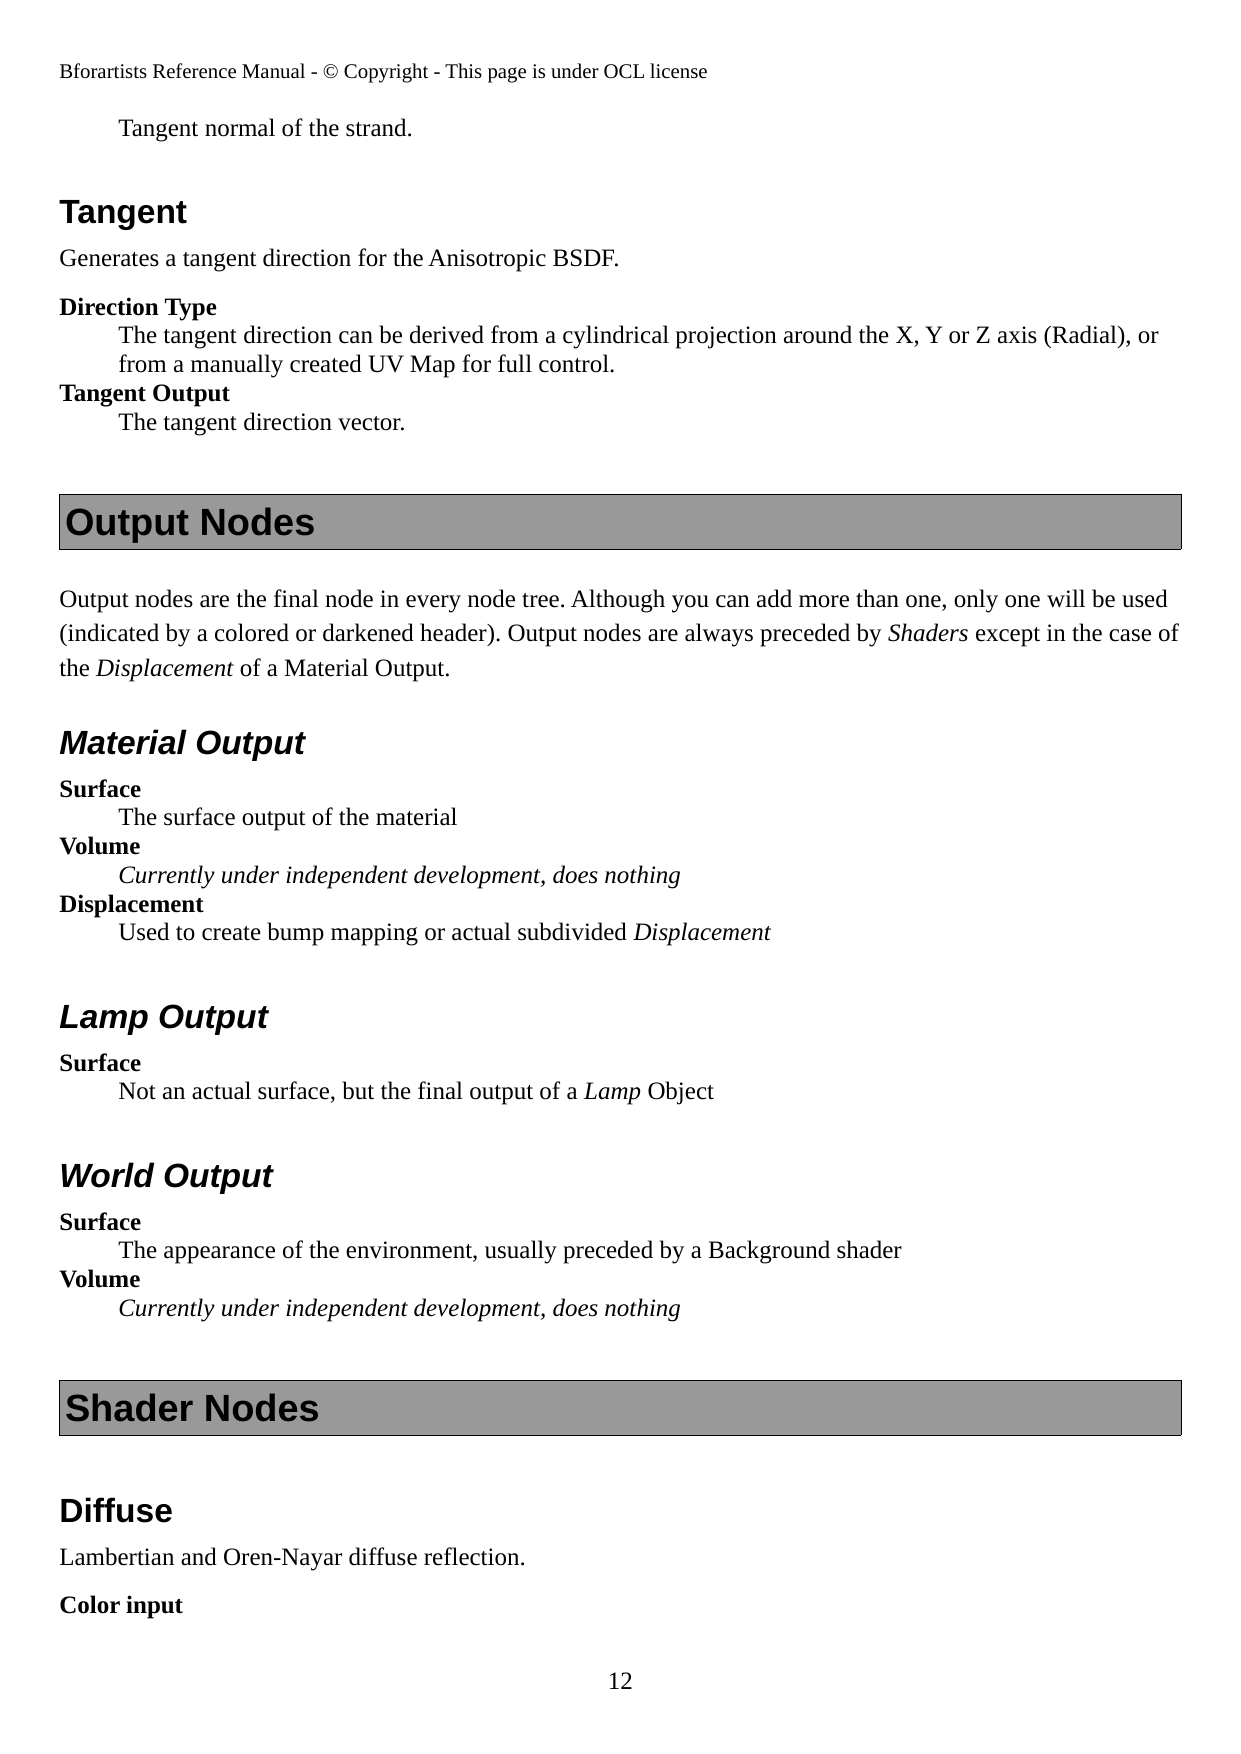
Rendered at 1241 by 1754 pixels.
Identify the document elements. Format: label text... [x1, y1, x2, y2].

list Not an actual surface, but the final output of a Lamp Object [118, 1076, 1181, 1105]
list Tangent normal of the strand. [118, 113, 1181, 141]
text Lambertian and Oren-Nayar diffuse reflection. [59, 1542, 1181, 1570]
list Currently under independent development, does nothing [118, 860, 1181, 889]
text Output nodes are the final node in every node tree. Although you can add more than one, only one will be used (indicated by a colored or darkened header). Output nodes are always preceded by Shaders except in the case of the Displacement of a Material Output. [59, 584, 1181, 681]
subtitle Surface [59, 1207, 1181, 1235]
subtitle Tangent [59, 192, 1181, 230]
list The appearance of the environment, usually preceded by a Background shader [118, 1235, 1181, 1264]
list The surface output of the material [118, 802, 1181, 831]
subtitle Volume [59, 831, 1181, 860]
list The tangent direction vector. [118, 407, 1181, 436]
list The tangent direction can be derived from a cylindrical projection around the X, Y or Z axis (Radial), or from a manually created UV Map for full control. [118, 321, 1181, 378]
subtitle Volume [59, 1264, 1181, 1293]
subtitle Color input [59, 1591, 1181, 1619]
list Used to create bump mapping or actual subdivided Displacement [118, 917, 1181, 946]
subtitle Displacement [59, 889, 1181, 917]
subtitle Material Output [59, 722, 1181, 761]
subtitle Diffuse [59, 1490, 1181, 1529]
subtitle Surface [59, 774, 1181, 802]
table_header Output Nodes [60, 495, 1181, 549]
list Currently under independent development, does nothing [118, 1293, 1181, 1322]
text Generates a tangent direction for the Anisotropic BSDF. [59, 243, 1181, 272]
subtitle Surface [59, 1048, 1181, 1076]
table_header Shader Nodes [60, 1381, 1181, 1435]
subtitle Direction Type [59, 292, 1181, 321]
subtitle Tangent Output [59, 378, 1181, 407]
subtitle World Output [59, 1155, 1181, 1194]
subtitle Lamp Output [59, 996, 1181, 1035]
